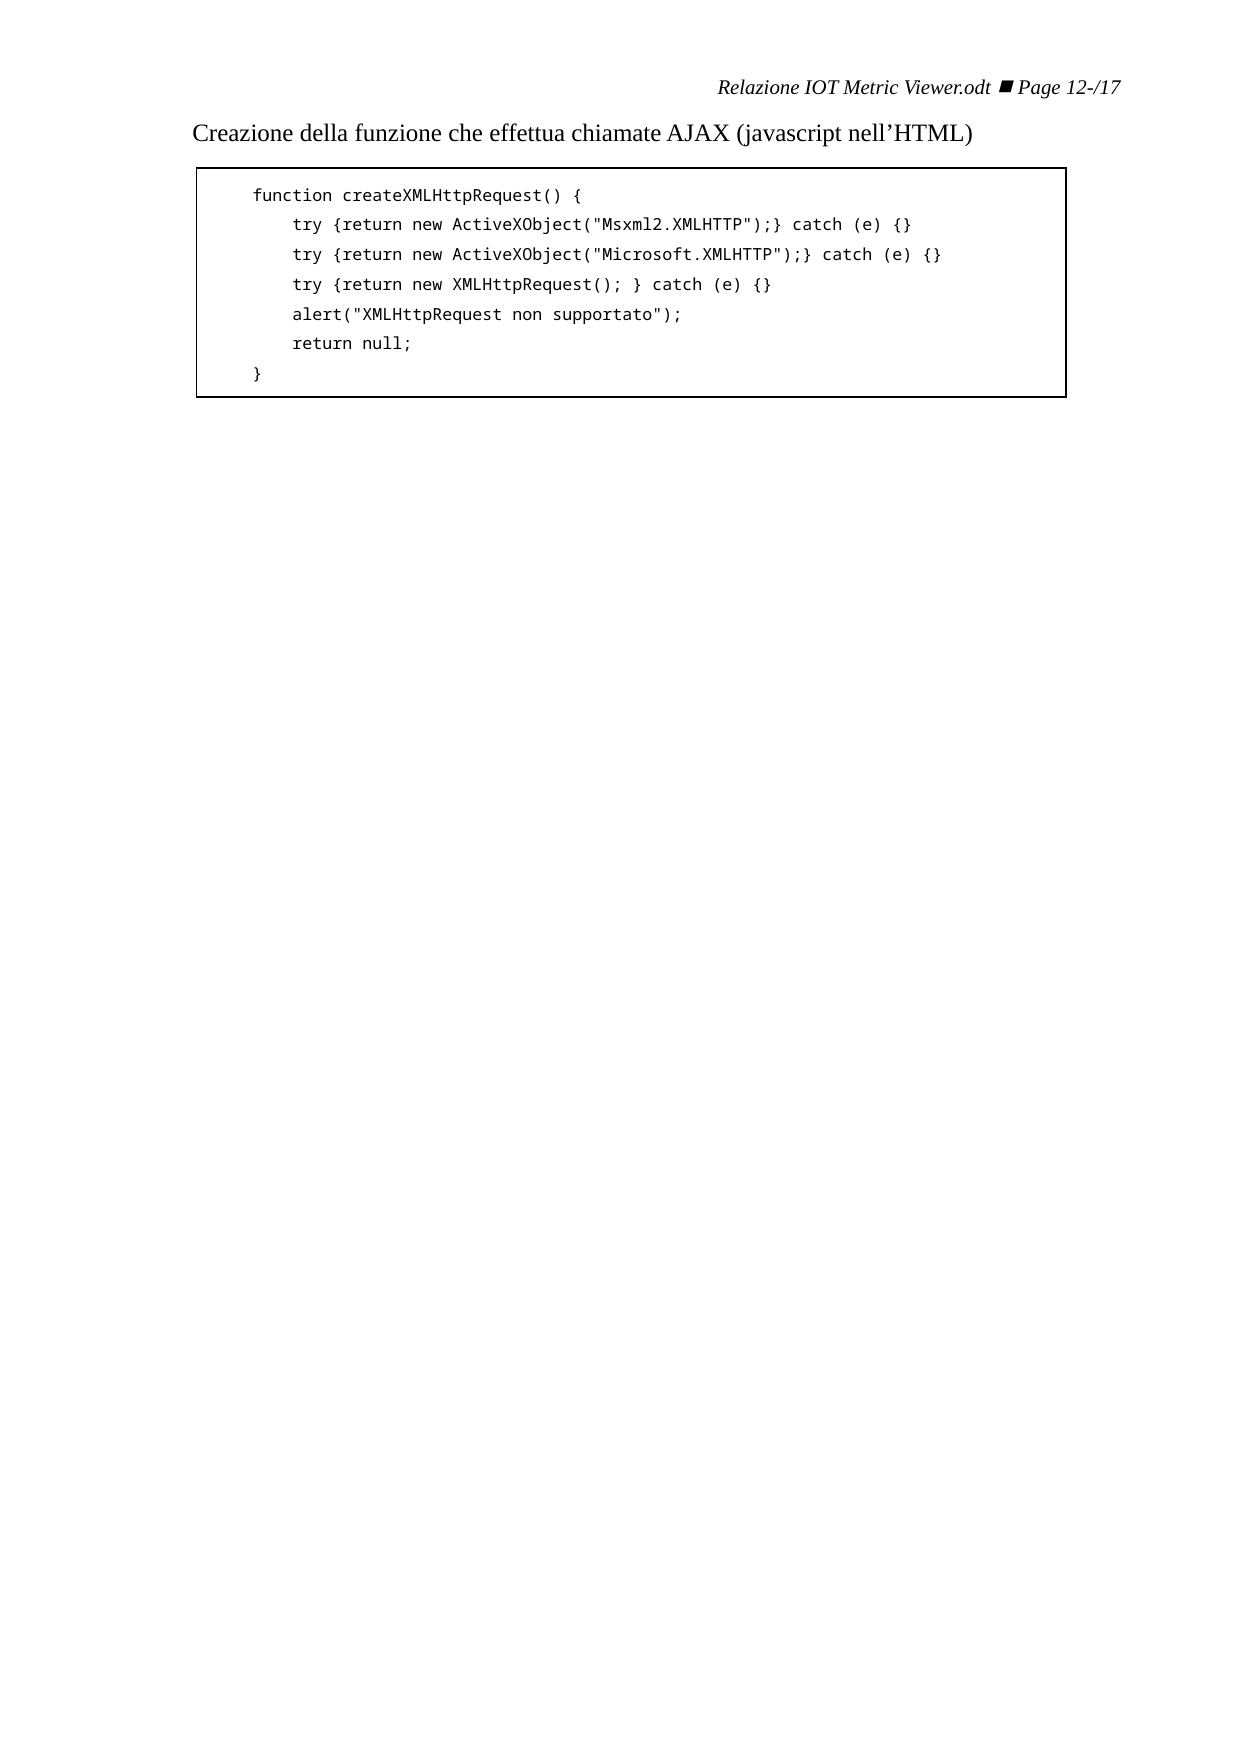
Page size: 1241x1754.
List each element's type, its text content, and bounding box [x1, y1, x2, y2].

text try {return new ActiveXObject("Msxml2.XMLHTTP");} catch (e) {} [212, 206, 1050, 236]
text alert("XMLHttpRequest non supportato"); [212, 295, 1050, 325]
text [197, 169, 1065, 396]
text try {return new XMLHttpRequest(); } catch (e) {} [212, 265, 1050, 295]
text Creazione della funzione che effettua chiamate AJAX (javascript nell’HTML) [192, 118, 1122, 147]
text return null; [212, 325, 1050, 354]
text function createXMLHttpRequest() { [212, 176, 1050, 206]
text } [212, 354, 1050, 384]
text try {return new ActiveXObject("Microsoft.XMLHTTP");} catch (e) {} [212, 236, 1050, 265]
